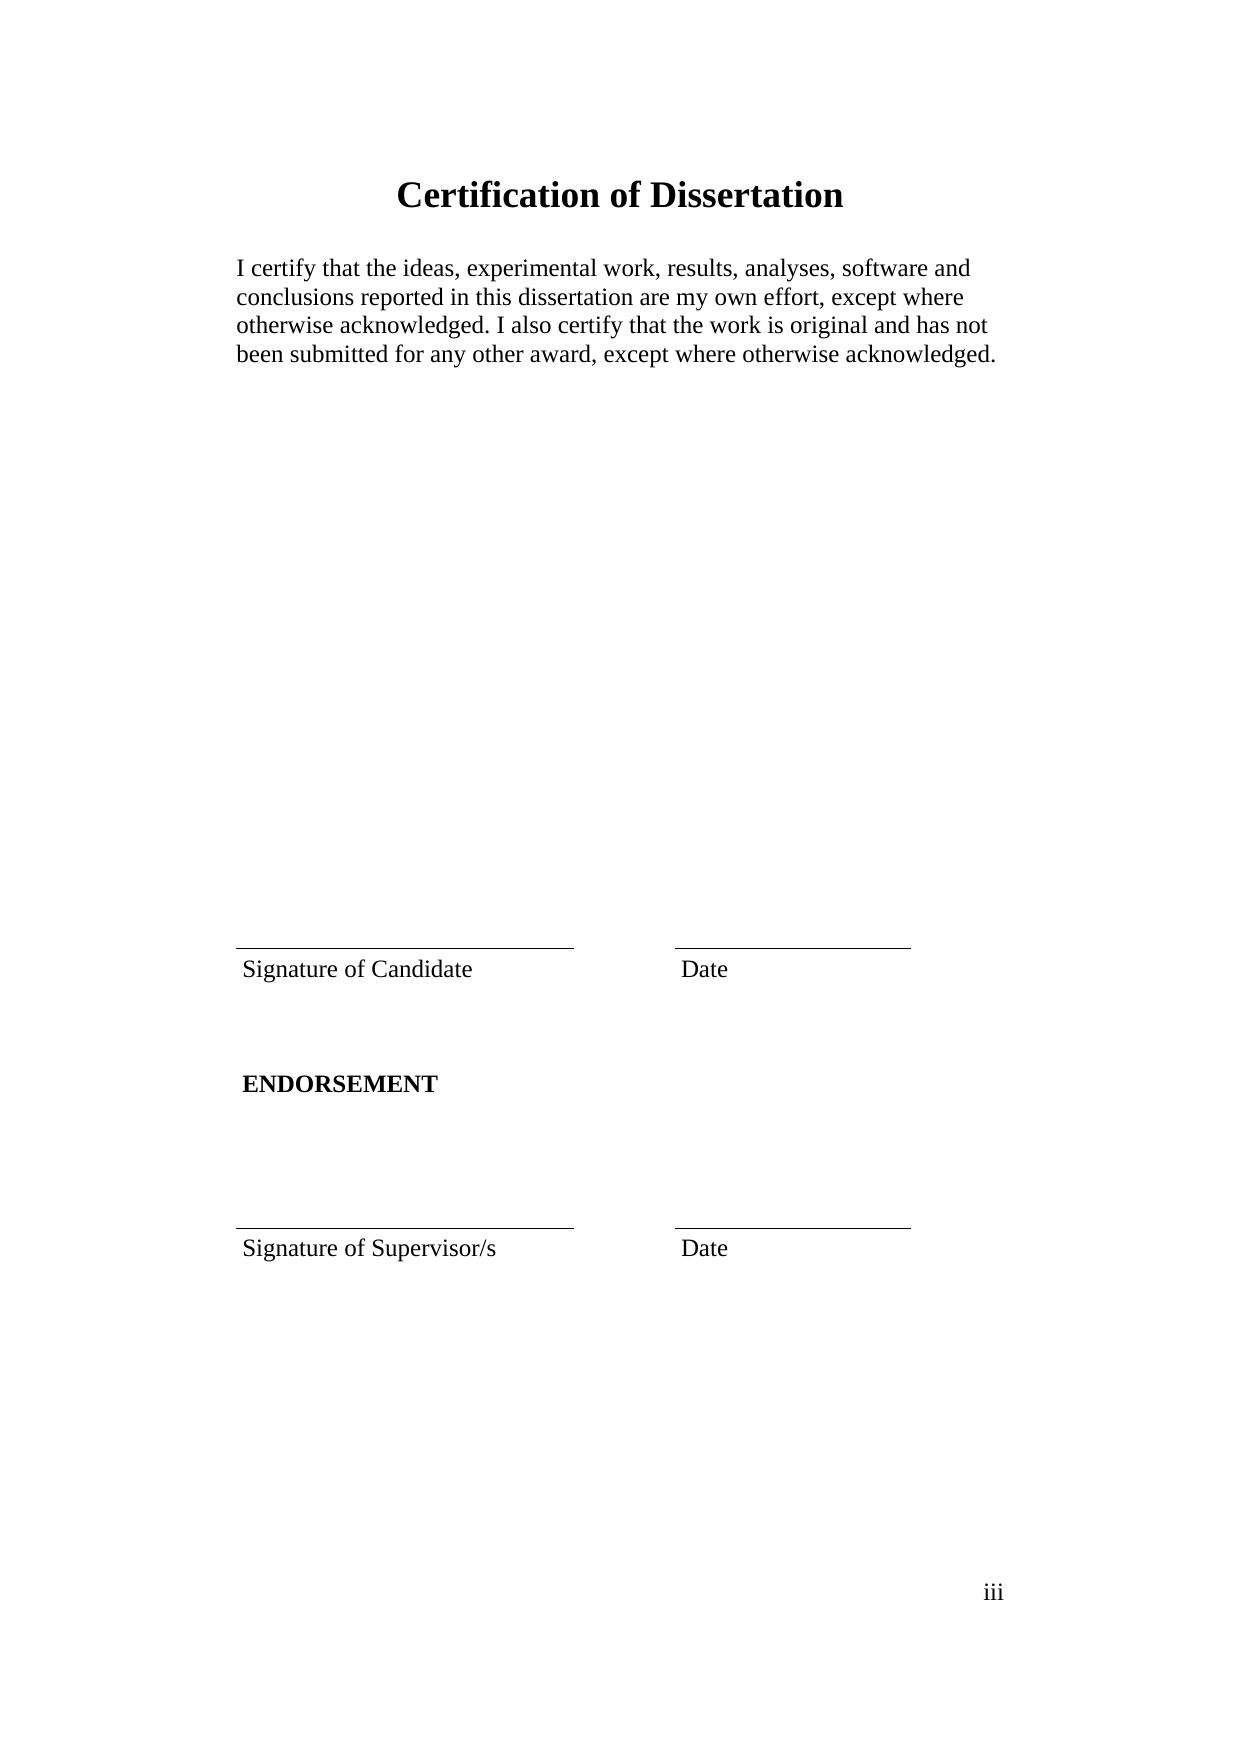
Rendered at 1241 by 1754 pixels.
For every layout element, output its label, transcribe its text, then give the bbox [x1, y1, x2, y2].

table_cell Date [675, 949, 911, 1064]
table_cell [675, 1104, 911, 1227]
table_cell [574, 1104, 675, 1227]
table_cell [675, 1064, 911, 1104]
table_header [675, 870, 911, 948]
table_cell [574, 1064, 675, 1104]
table_cell Signature of Candidate [236, 949, 574, 1064]
table_header [574, 870, 675, 948]
table_cell Date [675, 1229, 911, 1268]
table_cell ENDORSEMENT [236, 1064, 574, 1104]
table_cell [236, 1104, 574, 1227]
text I certify that the ideas, experimental work, results, analyses, software and conclusions reported in this dissertation are my own effort, except where otherwise acknowledged. I also certify that the work is original and has not been submitted for any other award, except where otherwise acknowledged. [236, 253, 1004, 368]
table_header [236, 870, 574, 948]
title Certification of Dissertation [236, 173, 1004, 216]
table_cell Signature of Supervisor/s [236, 1229, 574, 1268]
table_cell [574, 948, 675, 1064]
table_cell [574, 1228, 675, 1268]
